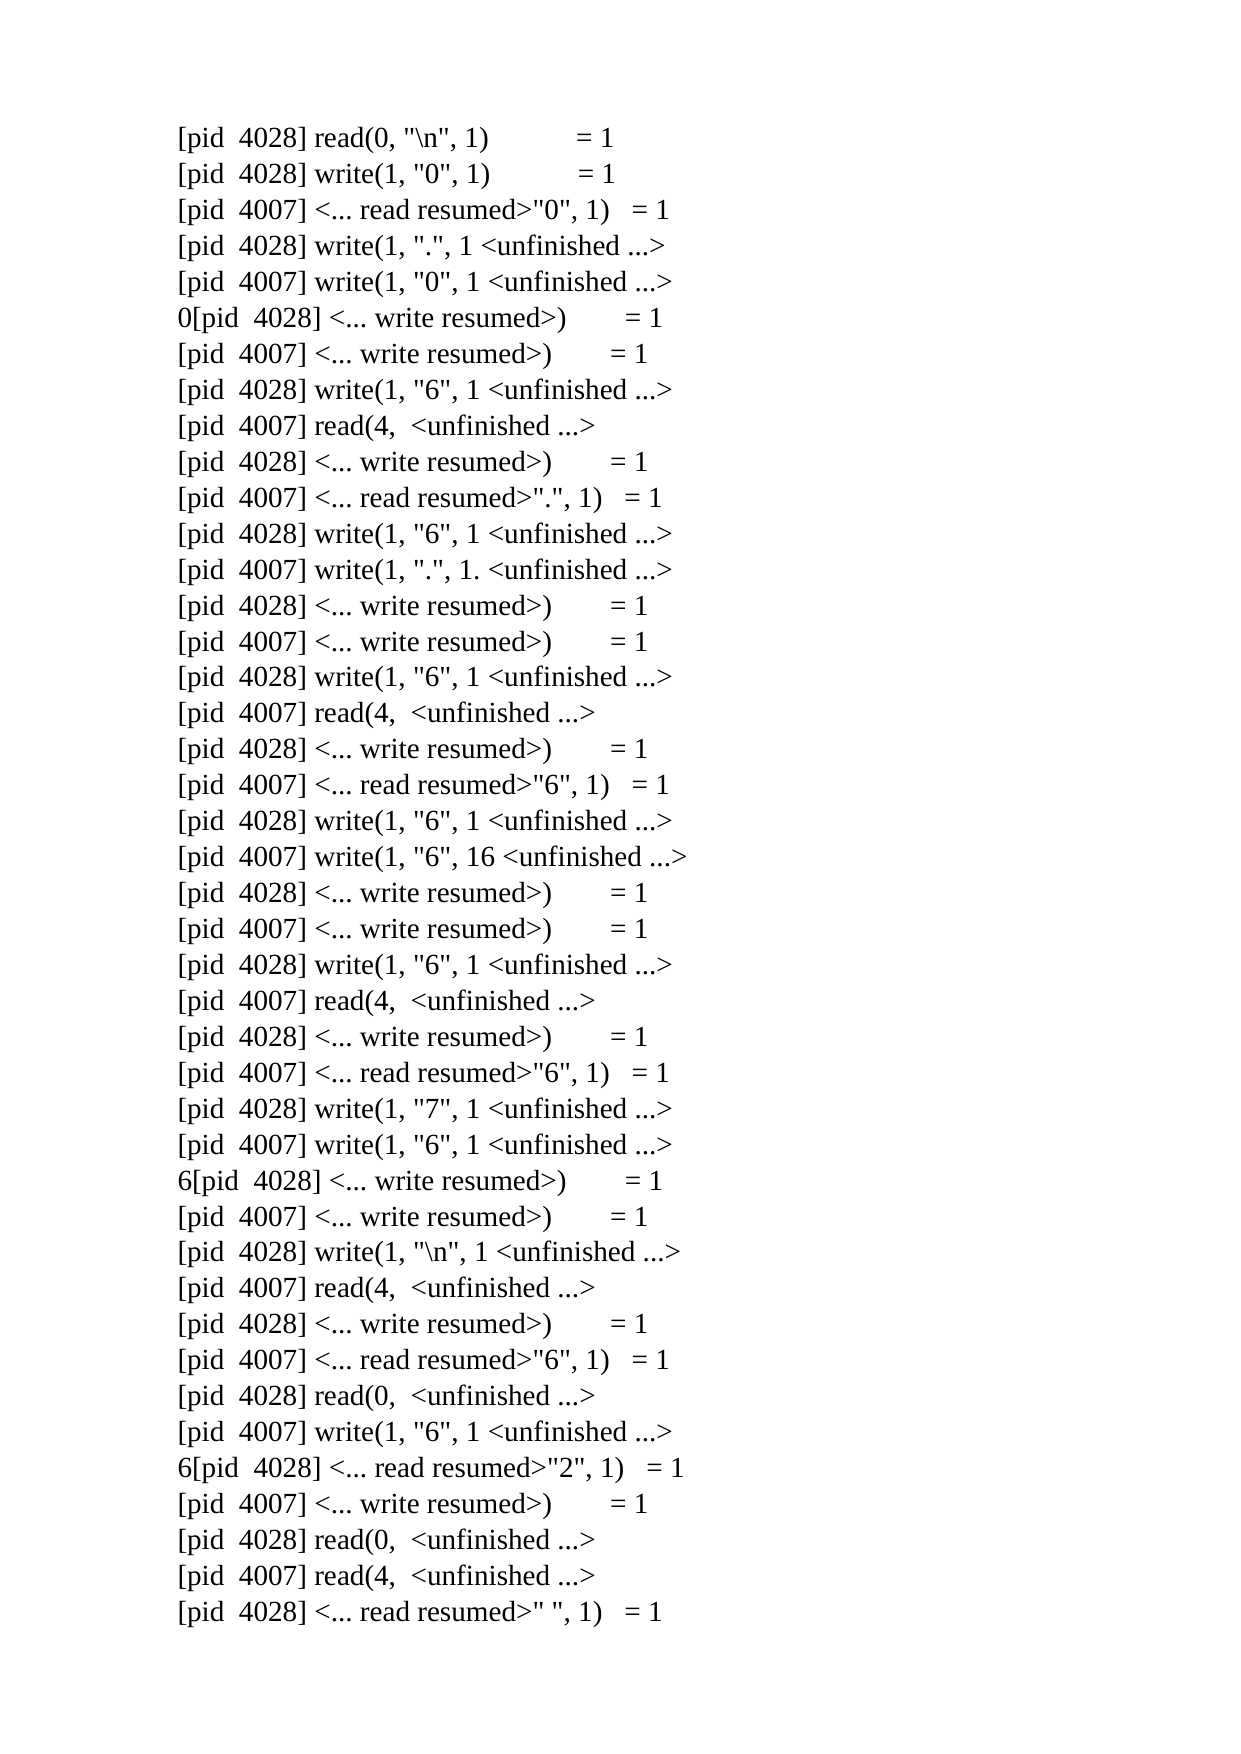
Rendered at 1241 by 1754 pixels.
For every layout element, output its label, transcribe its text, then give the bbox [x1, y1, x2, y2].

text [pid 4007] read(4, <unfinished ...> [177, 981, 1152, 1017]
text [pid 4007] <... write resumed>) = 1 [177, 1484, 1152, 1520]
text [pid 4028] write(1, "7", 1 <unfinished ...> [177, 1088, 1152, 1124]
text [pid 4007] <... write resumed>) = 1 [177, 621, 1152, 657]
text [pid 4007] <... read resumed>".", 1) = 1 [177, 477, 1152, 513]
text [pid 4028] <... write resumed>) = 1 [177, 1304, 1152, 1340]
text [pid 4007] read(4, <unfinished ...> [177, 1556, 1152, 1592]
text [pid 4028] write(1, "6", 1 <unfinished ...> [177, 657, 1152, 693]
text [pid 4007] <... read resumed>"6", 1) = 1 [177, 1052, 1152, 1088]
text [pid 4007] write(1, "0", 1 <unfinished ...> [177, 262, 1152, 298]
text [pid 4028] <... write resumed>) = 1 [177, 585, 1152, 621]
text [pid 4028] write(1, "0", 1) = 1 [177, 154, 1152, 190]
text [pid 4028] <... write resumed>) = 1 [177, 873, 1152, 909]
text [pid 4028] write(1, "6", 1 <unfinished ...> [177, 370, 1152, 406]
text [pid 4028] <... read resumed>" ", 1) = 1 [177, 1592, 1152, 1627]
text [pid 4007] write(1, "6", 16 <unfinished ...> [177, 837, 1152, 873]
text [pid 4028] write(1, "6", 1 <unfinished ...> [177, 801, 1152, 837]
text [pid 4028] read(0, <unfinished ...> [177, 1376, 1152, 1412]
text [pid 4007] read(4, <unfinished ...> [177, 406, 1152, 442]
text [pid 4007] <... write resumed>) = 1 [177, 1196, 1152, 1232]
text [pid 4007] <... read resumed>"6", 1) = 1 [177, 765, 1152, 801]
text 0[pid 4028] <... write resumed>) = 1 [177, 298, 1152, 334]
text [pid 4007] read(4, <unfinished ...> [177, 1268, 1152, 1304]
text [pid 4007] <... write resumed>) = 1 [177, 334, 1152, 370]
text [pid 4007] <... write resumed>) = 1 [177, 909, 1152, 945]
text [pid 4007] write(1, "6", 1 <unfinished ...> [177, 1412, 1152, 1448]
text [pid 4028] <... write resumed>) = 1 [177, 729, 1152, 765]
text [pid 4007] read(4, <unfinished ...> [177, 693, 1152, 729]
text 6[pid 4028] <... read resumed>"2", 1) = 1 [177, 1448, 1152, 1484]
text [pid 4028] <... write resumed>) = 1 [177, 1017, 1152, 1052]
text [pid 4007] write(1, "6", 1 <unfinished ...> [177, 1124, 1152, 1160]
text [pid 4007] <... read resumed>"6", 1) = 1 [177, 1340, 1152, 1376]
text [pid 4028] write(1, "6", 1 <unfinished ...> [177, 945, 1152, 981]
text [pid 4028] write(1, "\n", 1 <unfinished ...> [177, 1232, 1152, 1268]
text [pid 4007] <... read resumed>"0", 1) = 1 [177, 190, 1152, 226]
text [pid 4028] read(0, "\n", 1) = 1 [177, 118, 1152, 154]
text [pid 4028] write(1, ".", 1 <unfinished ...> [177, 226, 1152, 262]
text [pid 4028] write(1, "6", 1 <unfinished ...> [177, 513, 1152, 549]
text [pid 4028] read(0, <unfinished ...> [177, 1520, 1152, 1556]
text [pid 4028] <... write resumed>) = 1 [177, 442, 1152, 477]
text [pid 4007] write(1, ".", 1. <unfinished ...> [177, 549, 1152, 585]
text 6[pid 4028] <... write resumed>) = 1 [177, 1160, 1152, 1196]
